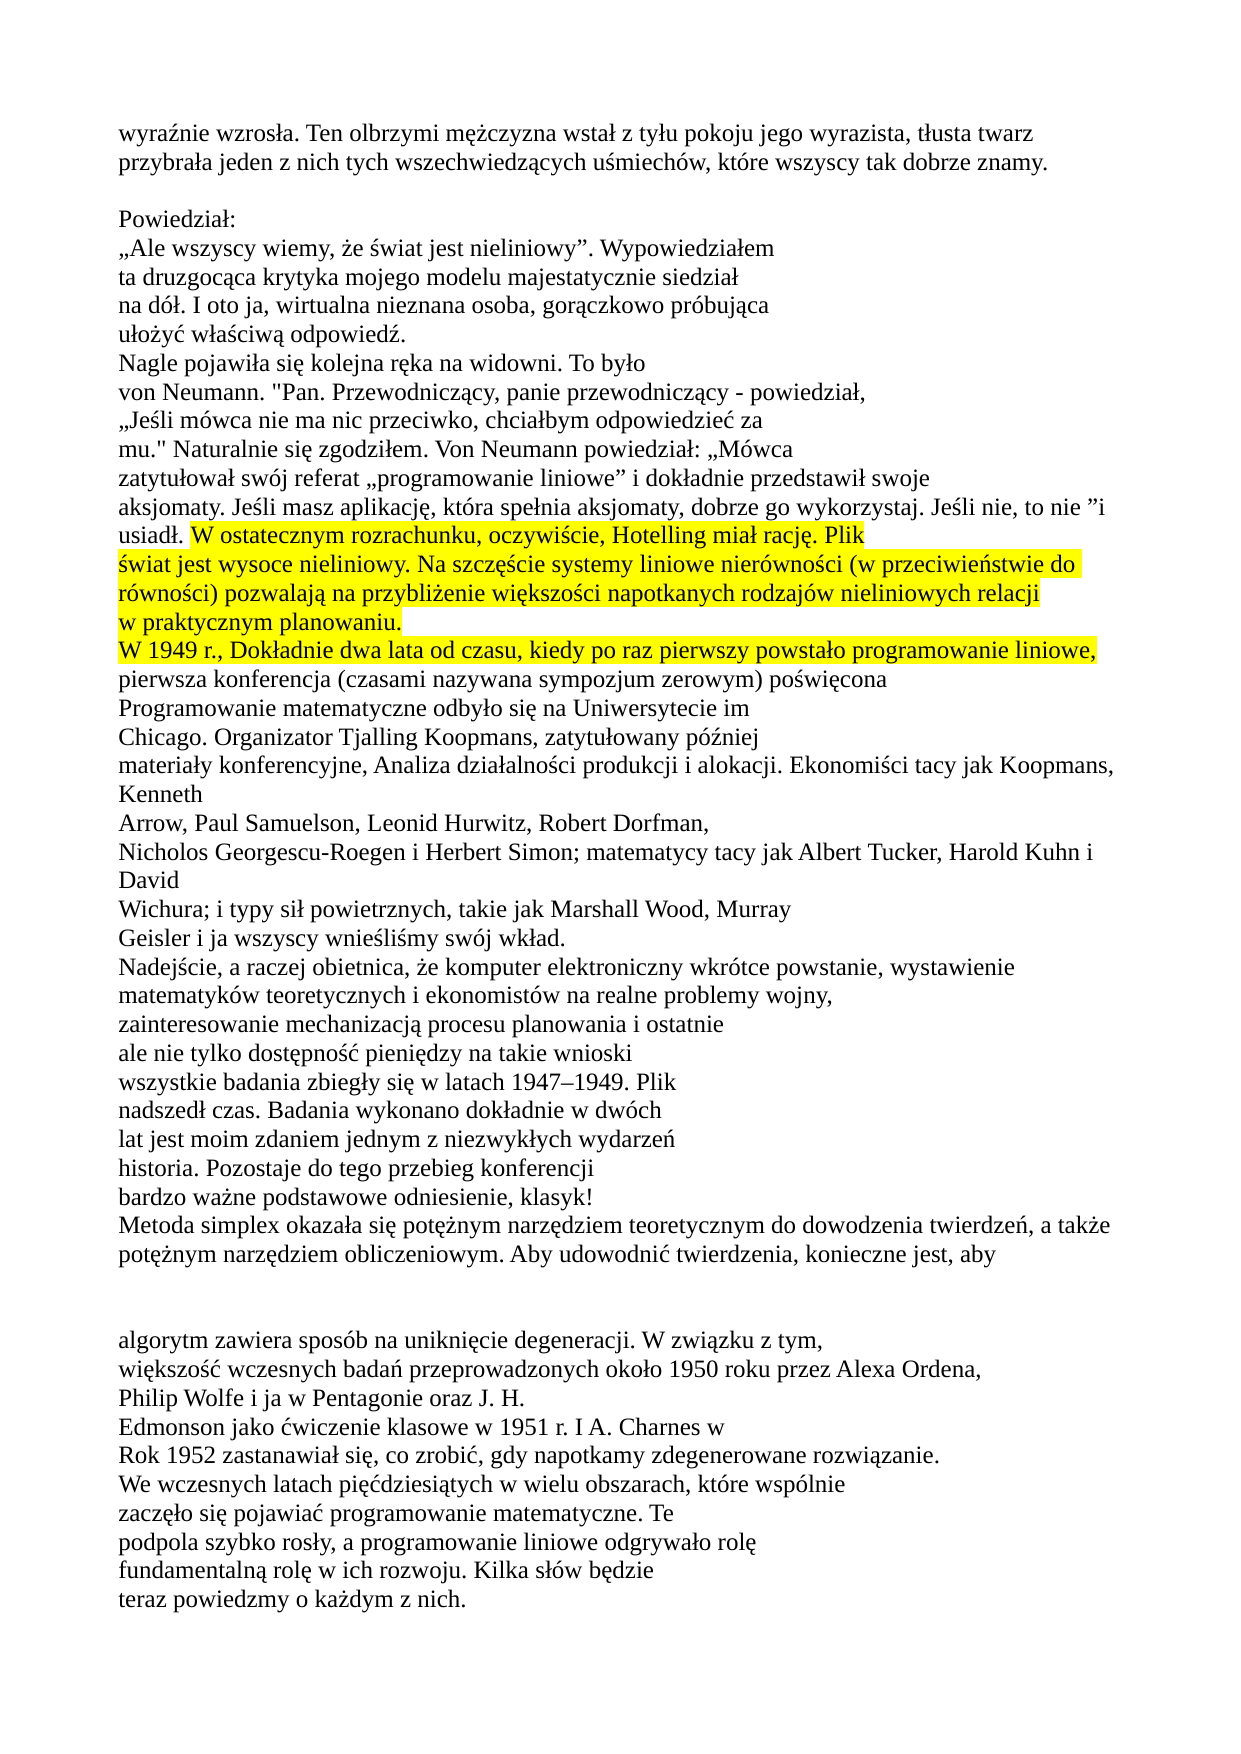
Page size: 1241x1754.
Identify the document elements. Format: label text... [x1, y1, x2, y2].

text Edmonson jako ćwiczenie klasowe w 1951 r. I A. Charnes w [118, 1412, 1122, 1441]
text nadszedł czas. Badania wykonano dokładnie w dwóch [118, 1096, 1122, 1124]
text materiały konferencyjne, Analiza działalności produkcji i alokacji. Ekonomiści tacy jak Koopmans, Kenneth [118, 751, 1122, 808]
text ta druzgocąca krytyka mojego modelu majestatycznie siedział [118, 262, 1122, 291]
text fundamentalną rolę w ich rozwoju. Kilka słów będzie [118, 1556, 1122, 1584]
text Metoda simplex okazała się potężnym narzędziem teoretycznym do dowodzenia twierdzeń, a także potężnym narzędziem obliczeniowym. Aby udowodnić twierdzenia, konieczne jest, aby [118, 1211, 1122, 1268]
text von Neumann. "Pan. Przewodniczący, panie przewodniczący - powiedział, [118, 377, 1122, 406]
text Powiedział: [118, 204, 1122, 233]
text „Jeśli mówca nie ma nic przeciwko, chciałbym odpowiedzieć za [118, 406, 1122, 434]
text bardzo ważne podstawowe odniesienie, klasyk! [118, 1182, 1122, 1211]
text Geisler i ja wszyscy wnieśliśmy swój wkład. [118, 923, 1122, 952]
text w praktycznym planowaniu. [118, 607, 1122, 636]
text Chicago. Organizator Tjalling Koopmans, zatytułowany później [118, 722, 1122, 751]
text wszystkie badania zbiegły się w latach 1947–1949. Plik [118, 1067, 1122, 1096]
text Philip Wolfe i ja w Pentagonie oraz J. H. [118, 1383, 1122, 1412]
text zaczęło się pojawiać programowanie matematyczne. Te [118, 1498, 1122, 1527]
text Nagle pojawiła się kolejna ręka na widowni. To było [118, 348, 1122, 377]
text ułożyć właściwą odpowiedź. [118, 319, 1122, 348]
text Nicholos Georgescu-Roegen i Herbert Simon; matematycy tacy jak Albert Tucker, Harold Kuhn i David [118, 837, 1122, 894]
text teraz powiedzmy o każdym z nich. [118, 1584, 1122, 1613]
text We wczesnych latach pięćdziesiątych w wielu obszarach, które wspólnie [118, 1469, 1122, 1498]
text ale nie tylko dostępność pieniędzy na takie wnioski [118, 1038, 1122, 1067]
text Programowanie matematyczne odbyło się na Uniwersytecie im [118, 693, 1122, 722]
text zatytułował swój referat „programowanie liniowe” i dokładnie przedstawił swoje [118, 463, 1122, 492]
text Rok 1952 zastanawiał się, co zrobić, gdy napotkamy zdegenerowane rozwiązanie. [118, 1441, 1122, 1469]
text Arrow, Paul Samuelson, Leonid Hurwitz, Robert Dorfman, [118, 808, 1122, 837]
text historia. Pozostaje do tego przebieg konferencji [118, 1153, 1122, 1182]
text wyraźnie wzrosła. Ten olbrzymi mężczyzna wstał z tyłu pokoju jego wyrazista, tłusta twarz przybrała jeden z nich tych wszechwiedzących uśmiechów, które wszyscy tak dobrze znamy. [118, 118, 1122, 176]
text podpola szybko rosły, a programowanie liniowe odgrywało rolę [118, 1527, 1122, 1556]
text Wichura; i typy sił powietrznych, takie jak Marshall Wood, Murray [118, 894, 1122, 923]
text na dół. I oto ja, wirtualna nieznana osoba, gorączkowo próbująca [118, 291, 1122, 319]
text lat jest moim zdaniem jednym z niezwykłych wydarzeń [118, 1124, 1122, 1153]
text Nadejście, a raczej obietnica, że ​​komputer elektroniczny wkrótce powstanie, wystawienie matematyków teoretycznych i ekonomistów na realne problemy wojny, [118, 952, 1122, 1009]
text aksjomaty. Jeśli masz aplikację, która spełnia aksjomaty, dobrze go wykorzystaj. Jeśli nie, to nie ”i usiadł. W ostatecznym rozrachunku, oczywiście, Hotelling miał rację. Plik [118, 492, 1122, 549]
text W 1949 r., Dokładnie dwa lata od czasu, kiedy po raz pierwszy powstało programowanie liniowe, pierwsza konferencja (czasami nazywana sympozjum zerowym) poświęcona [118, 636, 1122, 693]
text „Ale wszyscy wiemy, że świat jest nieliniowy”. Wypowiedziałem [118, 233, 1122, 262]
text większość wczesnych badań przeprowadzonych około 1950 roku przez Alexa Ordena, [118, 1354, 1122, 1383]
text algorytm zawiera sposób na uniknięcie degeneracji. W związku z tym, [118, 1326, 1122, 1354]
text zainteresowanie mechanizacją procesu planowania i ostatnie [118, 1009, 1122, 1038]
text świat jest wysoce nieliniowy. Na szczęście systemy liniowe nierówności (w przeciwieństwie do równości) pozwalają na przybliżenie większości napotkanych rodzajów nieliniowych relacji [118, 549, 1122, 607]
text mu." Naturalnie się zgodziłem. Von Neumann powiedział: „Mówca [118, 434, 1122, 463]
